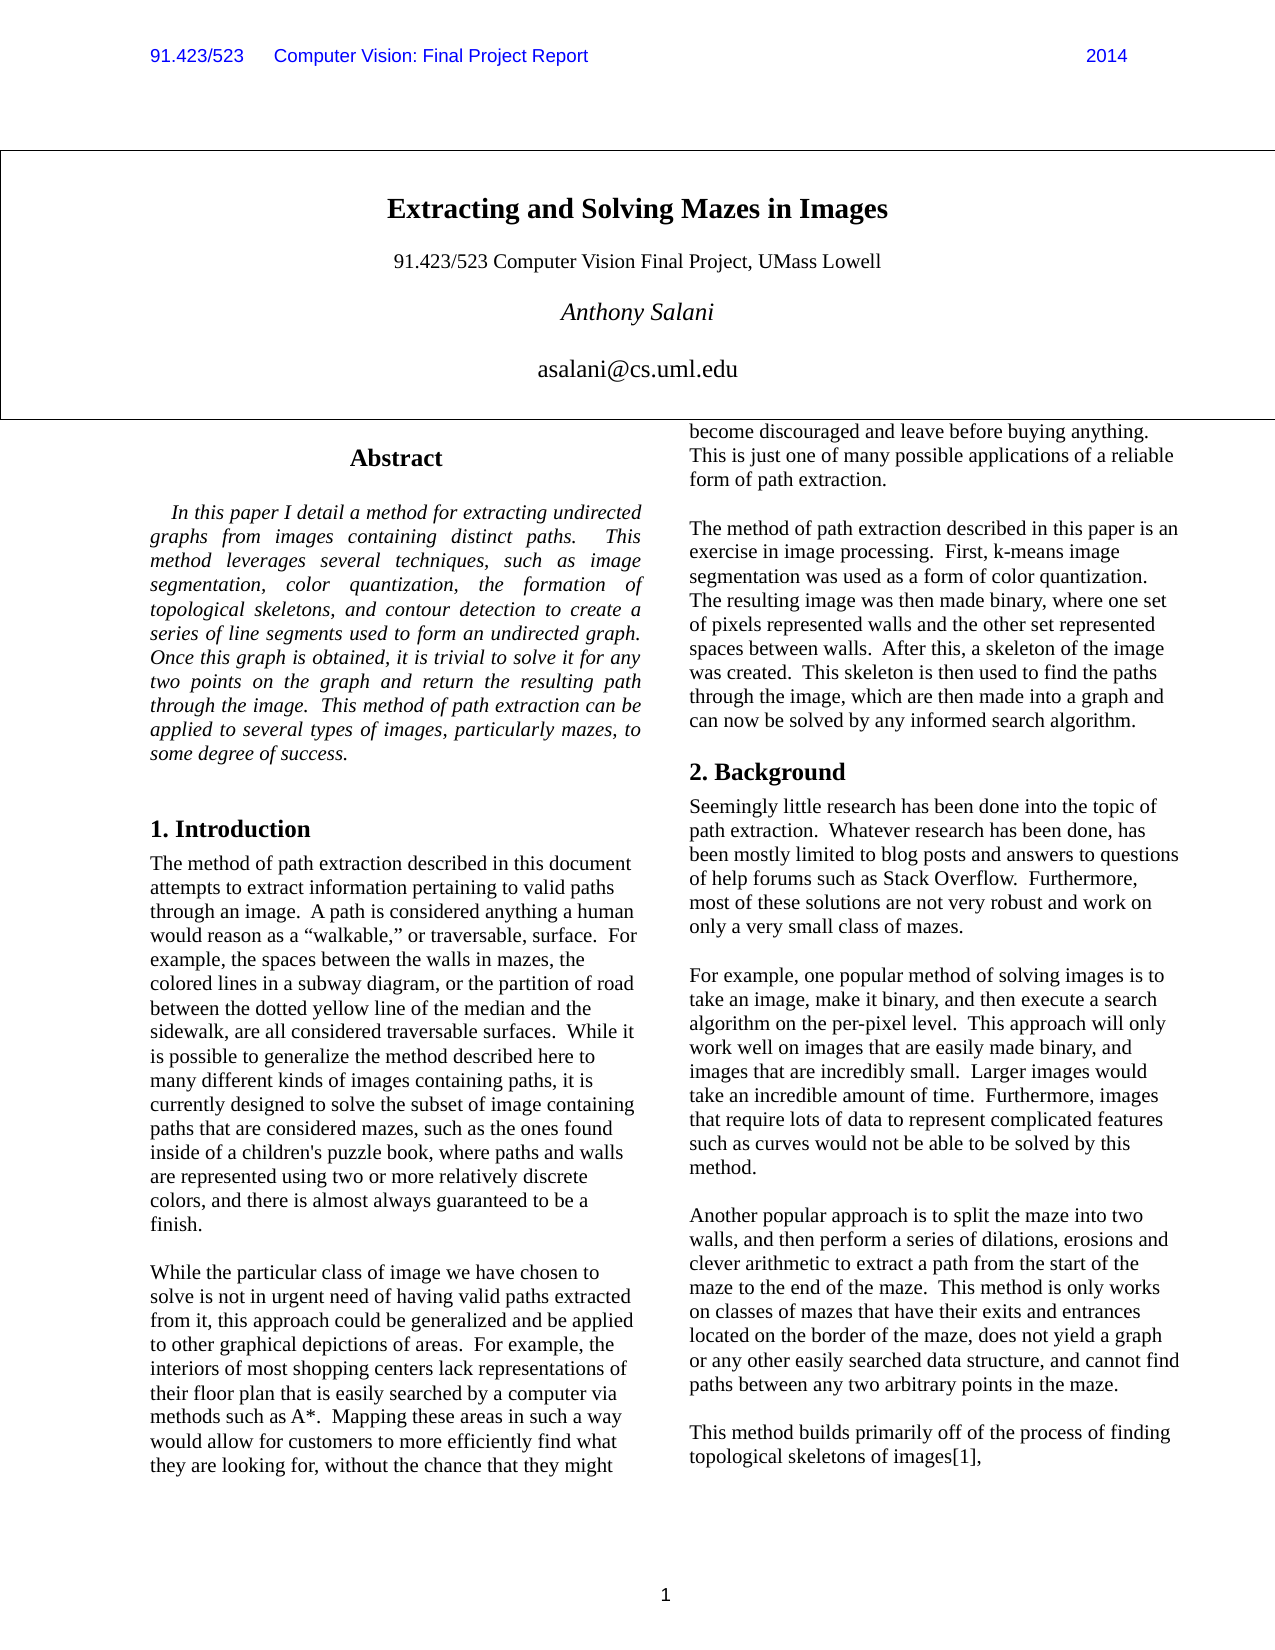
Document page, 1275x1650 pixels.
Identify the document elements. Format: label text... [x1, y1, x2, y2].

text For example, one popular method of solving images is to take an image, make it binary, and then execute a search algorithm on the per-pixel level. This approach will only work well on images that are easily made binary, and images that are incredibly small. Larger images would take an incredible amount of time. Furthermore, images that require lots of data to represent complicated features such as curves would not be able to be solved by this method. [689, 962, 1181, 1179]
text 91.423/523 Computer Vision Final Project, UMass Lowell [15, 249, 1260, 273]
subtitle Seemingly little research has been done into the topic of path extraction. Whatever research has been done, has been mostly limited to blog posts and answers to questions of help forums such as Stack Overflow. Furthermore, most of these solutions are not very robust and work on only a very small class of mazes. [689, 794, 1181, 938]
subtitle Background [689, 757, 1181, 786]
text become discouraged and leave before buying anything. This is just one of many possible applications of a reliable form of path extraction. [689, 420, 1181, 491]
text Another popular approach is to split the maze into two walls, and then perform a series of dilations, erosions and clever arithmetic to extract a path from the start of the maze to the end of the maze. This method is only works on classes of mazes that have their exits and entrances located on the border of the maze, does not yield a graph or any other easily searched data structure, and cannot find paths between any two arbitrary points in the maze. [689, 1203, 1181, 1396]
text While the particular class of image we have chosen to solve is not in urgent need of having valid paths extracted from it, this approach could be generalized and be applied to other graphical depictions of areas. For example, the interiors of most shopping centers lack representations of their floor plan that is easily searched by a computer via methods such as A*. Mapping these areas in such a way would allow for customers to more efficiently find what they are looking for, without the chance that they might [150, 1260, 642, 1477]
text In this paper I detail a method for extracting undirected graphs from images containing distinct paths. This method leverages several techniques, such as image segmentation, color quantization, the formation of topological skeletons, and contour detection to create a series of line segments used to form an undirected graph. Once this graph is obtained, it is trivial to solve it for any two points on the graph and return the resulting path through the image. This method of path extraction can be applied to several types of images, particularly mazes, to some degree of success. [150, 500, 642, 765]
title Extracting and Solving Mazes in Images [15, 191, 1260, 225]
subtitle Introduction [150, 814, 642, 843]
text This method builds primarily off of the process of finding topological skeletons of images[1], [689, 1420, 1181, 1468]
text The method of path extraction described in this paper is an exercise in image processing. First, k-means image segmentation was used as a form of color quantization. The resulting image was then made binary, where one set of pixels represented walls and the other set represented spaces between walls. After this, a skeleton of the image was created. This skeleton is then used to find the paths through the image, which are then made into a graph and can now be solved by any informed search algorithm. [689, 515, 1181, 732]
text Anthony Salani asalani@cs.uml.edu [15, 297, 1260, 383]
text The method of path extraction described in this document attempts to extract information pertaining to valid paths through an image. A path is considered anything a human would reason as a “walkable,” or traversable, surface. For example, the spaces between the walls in mazes, the colored lines in a subway diagram, or the partition of road between the dotted yellow line of the median and the sidewalk, are all considered traversable surfaces. While it is possible to generalize the method described here to many different kinds of images containing paths, it is currently designed to solve the subset of image containing paths that are considered mazes, such as the ones found inside of a children's puzzle book, where paths and walls are represented using two or more relatively discrete colors, and there is almost always guaranteed to be a finish. [150, 851, 642, 1236]
text Abstract [150, 443, 642, 472]
